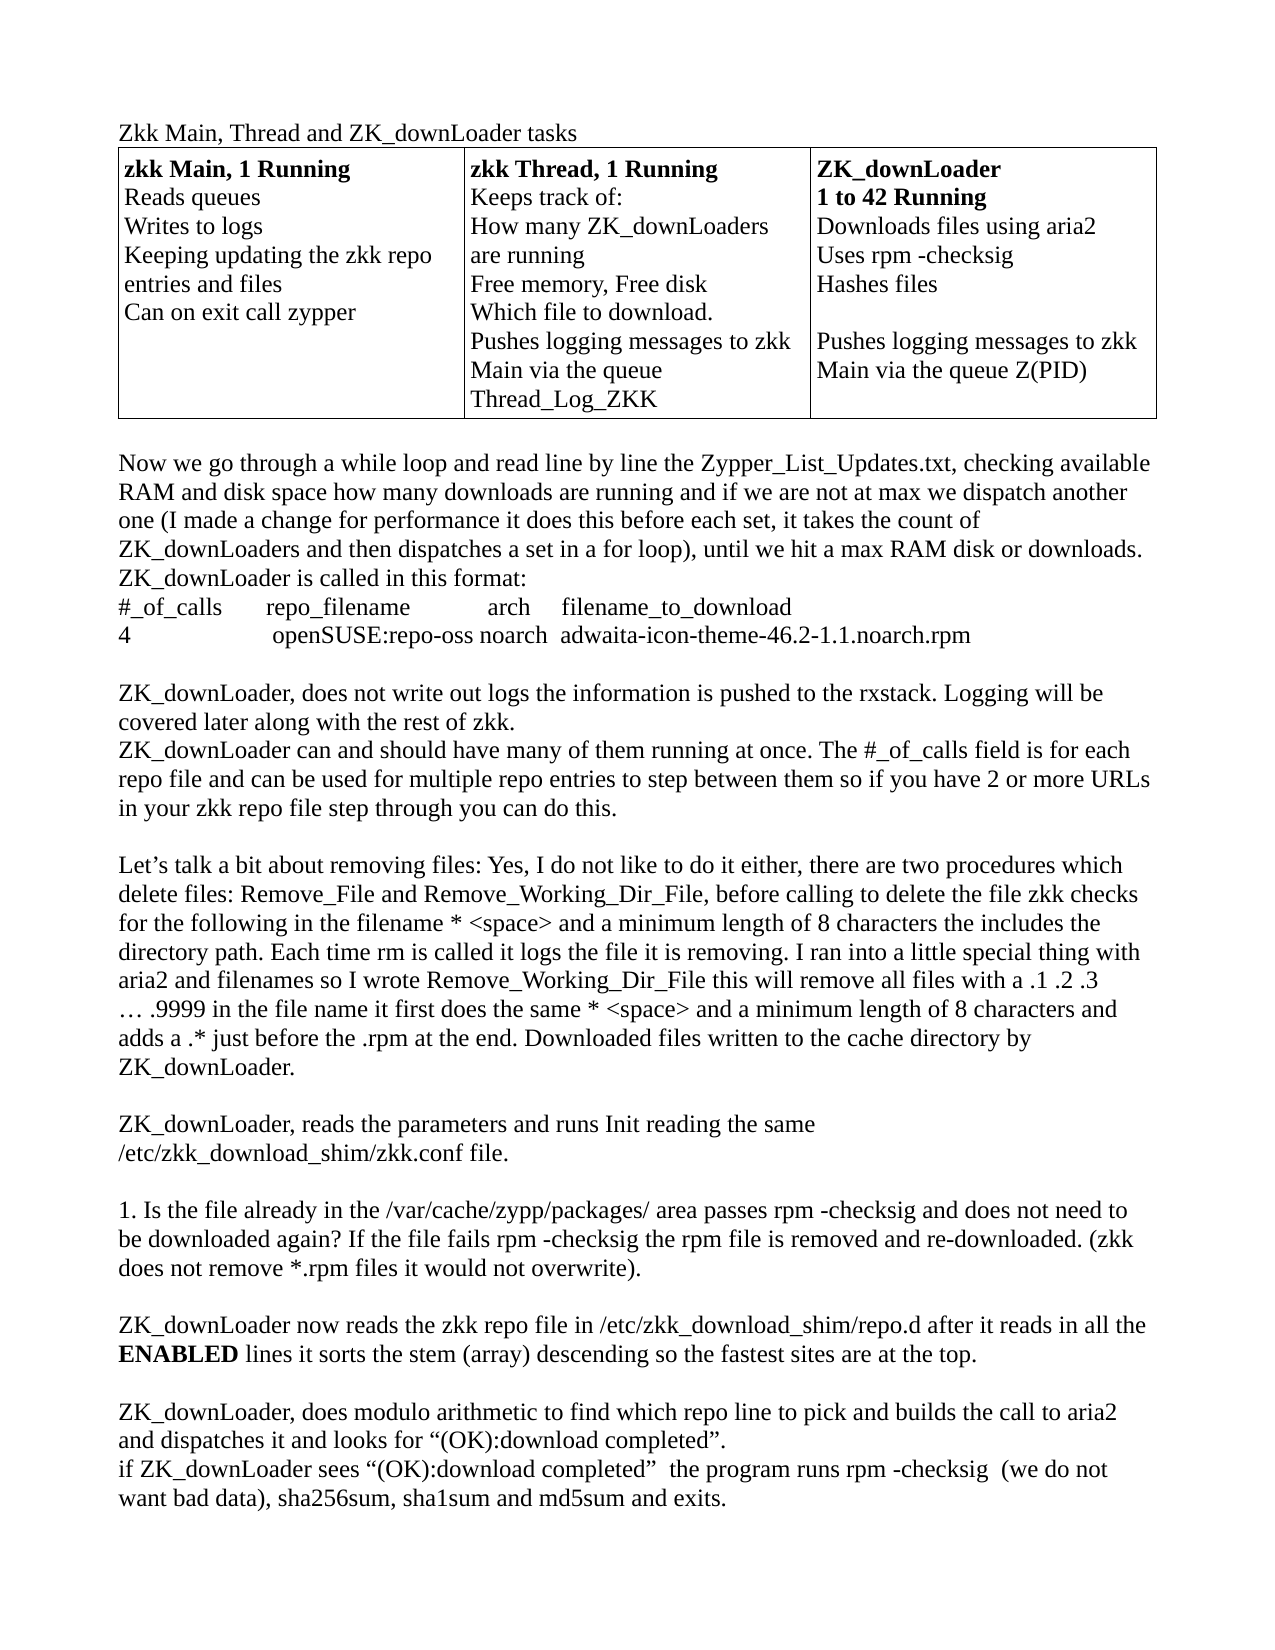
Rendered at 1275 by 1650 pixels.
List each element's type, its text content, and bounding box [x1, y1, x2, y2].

text ZK_downLoader now reads the zkk repo file in /etc/zkk_download_shim/repo.d after it reads in all the ENABLED lines it sorts the stem (array) descending so the fastest sites are at the top. [118, 1310, 1157, 1368]
text if ZK_downLoader sees “(OK):download completed” the program runs rpm -checksig (we do not want bad data), sha256sum, sha1sum and md5sum and exits. [118, 1454, 1157, 1512]
text ZK_downLoader, does modulo arithmetic to find which repo line to pick and builds the call to aria2 and dispatches it and looks for “(OK):download completed”. [118, 1397, 1157, 1454]
table_header zkk Thread, 1 Running Keeps track of: How many ZK_downLoaders are running Free memory, Free disk Which file to download. Pushes logging messages to zkk Main via the queue Thread_Log_ZKK [465, 148, 810, 418]
text ZK_downLoader can and should have many of them running at once. The #_of_calls field is for each repo file and can be used for multiple repo entries to step between them so if you have 2 or more URLs in your zkk repo file step through you can do this. [118, 735, 1157, 822]
text Zkk Main, Thread and ZK_downLoader tasks [118, 118, 1157, 147]
text 1. Is the file already in the /var/cache/zypp/packages/ area passes rpm -checksig and does not need to be downloaded again? If the file fails rpm -checksig the rpm file is removed and re-downloaded. (zkk does not remove *.rpm files it would not overwrite). [118, 1195, 1157, 1282]
text ZK_downLoader, reads the parameters and runs Init reading the same /etc/zkk_download_shim/zkk.conf file. [118, 1109, 1157, 1167]
table_header zkk Main, 1 Running Reads queues Writes to logs Keeping updating the zkk repo entries and files Can on exit call zypper [119, 148, 464, 418]
text Now we go through a while loop and read line by line the Zypper_List_Updates.txt, checking available RAM and disk space how many downloads are running and if we are not at max we dispatch another one (I made a change for performance it does this before each set, it takes the count of ZK_downLoaders and then dispatches a set in a for loop), until we hit a max RAM disk or downloads. ZK_downLoader is called in this format: [118, 448, 1157, 592]
text Let’s talk a bit about removing files: Yes, I do not like to do it either, there are two procedures which delete files: Remove_File and Remove_Working_Dir_File, before calling to delete the file zkk checks for the following in the filename * <space> and a minimum length of 8 characters the includes the directory path. Each time rm is called it logs the file it is removing. I ran into a little special thing with aria2 and filenames so I wrote Remove_Working_Dir_File this will remove all files with a .1 .2 .3 … .9999 in the file name it first does the same * <space> and a minimum length of 8 characters and adds a .* just before the .rpm at the end. Downloaded files written to the cache directory by ZK_downLoader. [118, 850, 1157, 1080]
text #_of_calls repo_filename arch filename_to_download [118, 592, 1157, 620]
text ZK_downLoader, does not write out logs the information is pushed to the rxstack. Logging will be covered later along with the rest of zkk. [118, 678, 1157, 735]
text 4 openSUSE:repo-oss noarch adwaita-icon-theme-46.2-1.1.noarch.rpm [118, 620, 1157, 649]
table_header ZK_downLoader 1 to 42 Running Downloads files using aria2 Uses rpm -checksig Hashes files Pushes logging messages to zkk Main via the queue Z(PID) [811, 148, 1156, 418]
